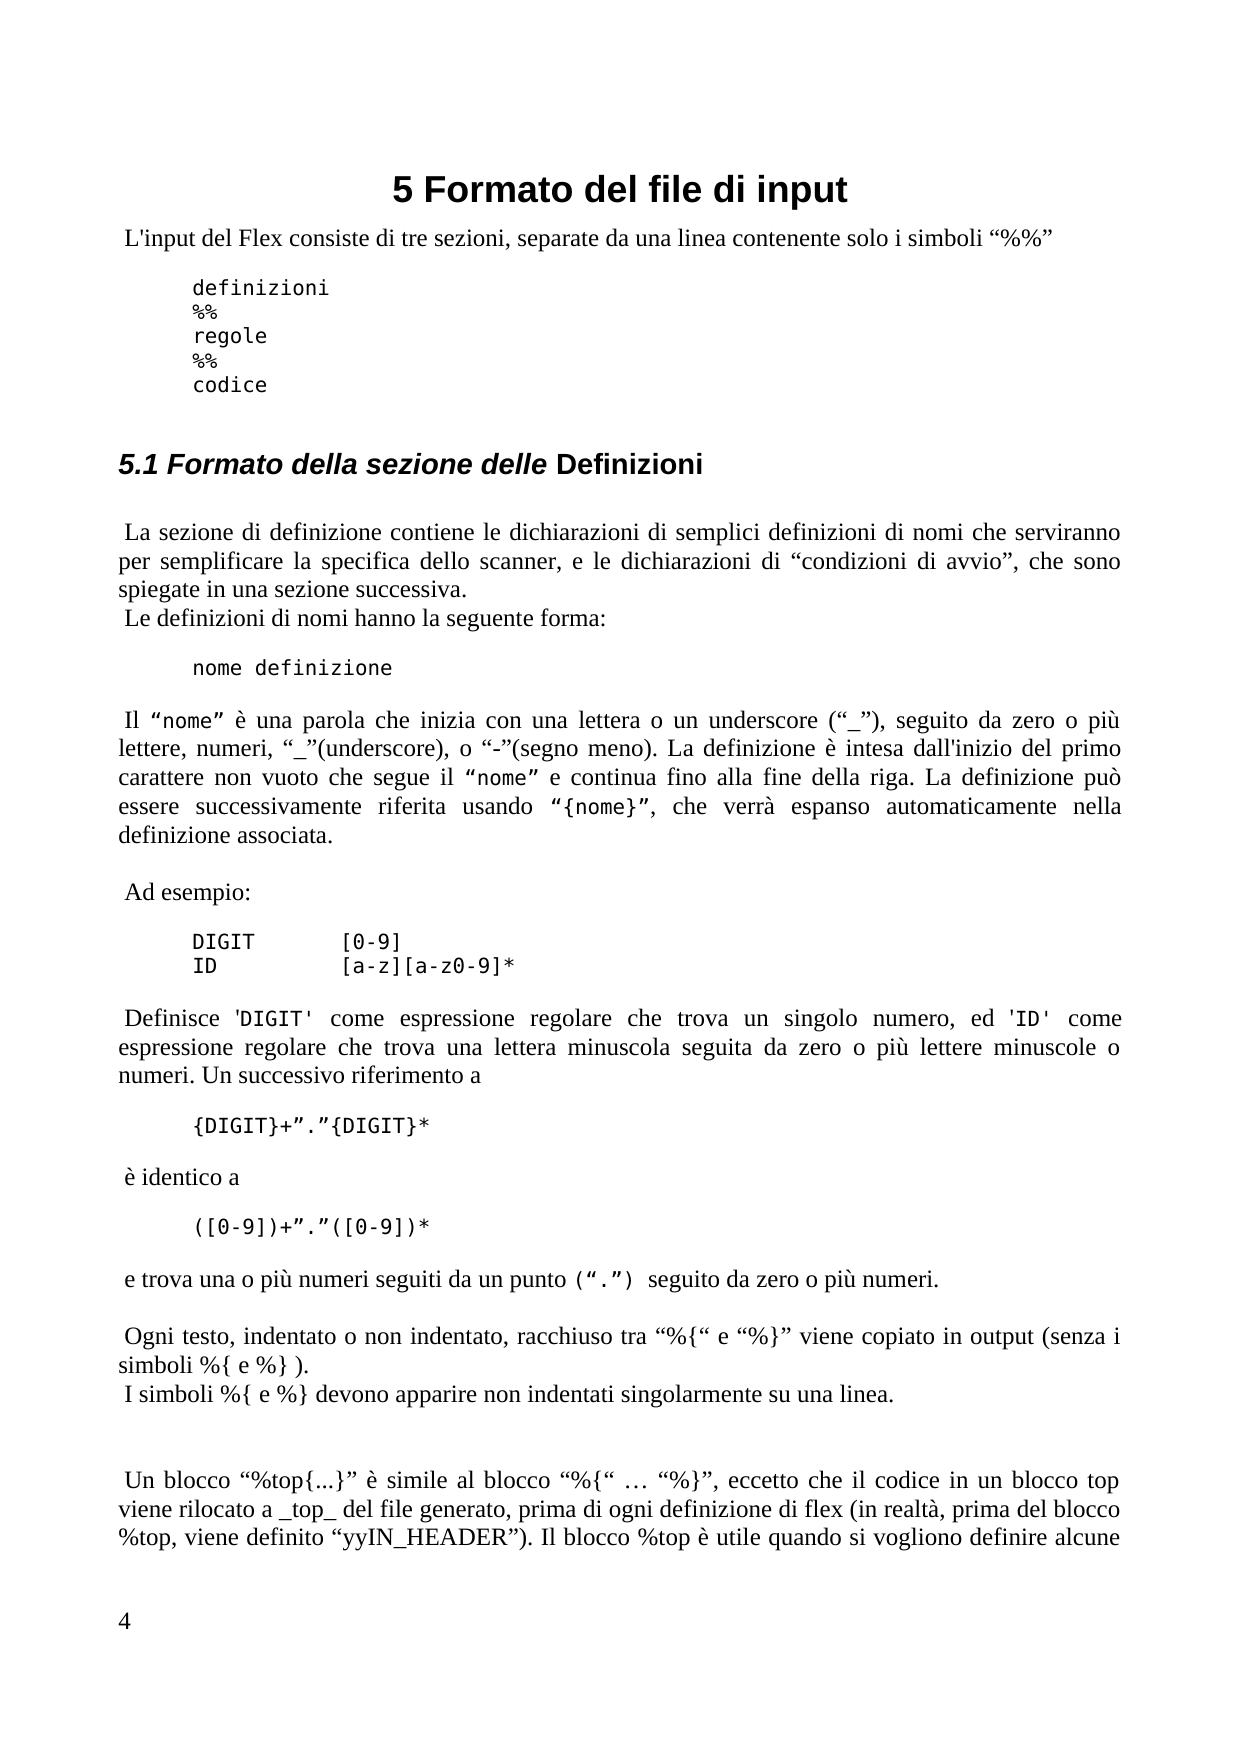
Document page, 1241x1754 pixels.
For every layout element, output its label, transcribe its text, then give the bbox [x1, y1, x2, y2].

text L'input del Flex consiste di tre sezioni, separate da una linea contenente solo i simboli “%%” [118, 223, 1122, 252]
text definizioni [192, 276, 1122, 300]
text Le definizioni di nomi hanno la seguente forma: [118, 603, 1122, 632]
text {DIGIT}+”.”{DIGIT}* [118, 1114, 1122, 1138]
text ID [a-z][a-z0-9]* [118, 954, 1122, 979]
text Definisce 'DIGIT' come espressione regolare che trova un singolo numero, ed 'ID' come espressione regolare che trova una lettera minuscola seguita da zero o più lettere minuscole o numeri. Un successivo riferimento a [118, 1003, 1122, 1089]
text Ogni testo, indentato o non indentato, racchiuso tra “%{“ e “%}” viene copiato in output (senza i simboli %{ e %} ). [118, 1321, 1122, 1379]
text codice [192, 373, 1122, 397]
text %% [192, 300, 1122, 324]
text Ad esempio: [118, 877, 1122, 906]
text La sezione di definizione contiene le dichiarazioni di semplici definizioni di nomi che serviranno per semplificare la specifica dello scanner, e le dichiarazioni di “condizioni di avvio”, che sono spiegate in una sezione successiva. [118, 517, 1122, 603]
text nome definizione [118, 656, 1122, 681]
subtitle 5.1 Formato della sezione delle Definizioni [118, 447, 1122, 480]
text regole [192, 324, 1122, 349]
text e trova una o più numeri seguiti da un punto (“.”) seguito da zero o più numeri. [118, 1264, 1122, 1292]
text è identico a [118, 1162, 1122, 1191]
text Il “nome” è una parola che inizia con una lettera o un underscore (“_”), seguito da zero o più lettere, numeri, “_”(underscore), o “-”(segno meno). La definizione è intesa dall'inizio del primo carattere non vuoto che segue il “nome” e continua fino alla fine della riga. La definizione può essere successivamente riferita usando “{nome}”, che verrà espanso automaticamente nella definizione associata. [118, 705, 1122, 848]
text DIGIT [0-9] [118, 930, 1122, 954]
text ([0-9])+”.”([0-9])* [118, 1215, 1122, 1239]
text %% [192, 349, 1122, 373]
title 5 Formato del file di input [118, 167, 1122, 211]
text Un blocco “%top{...}” è simile al blocco “%{“ … “%}”, eccetto che il codice in un blocco top viene rilocato a _top_ del file generato, prima di ogni definizione di flex (in realtà, prima del blocco %top, viene definito “yyIN_HEADER”). Il blocco %top è utile quando si vogliono definire alcune [118, 1465, 1122, 1551]
text I simboli %{ e %} devono apparire non indentati singolarmente su una linea. [118, 1379, 1122, 1407]
